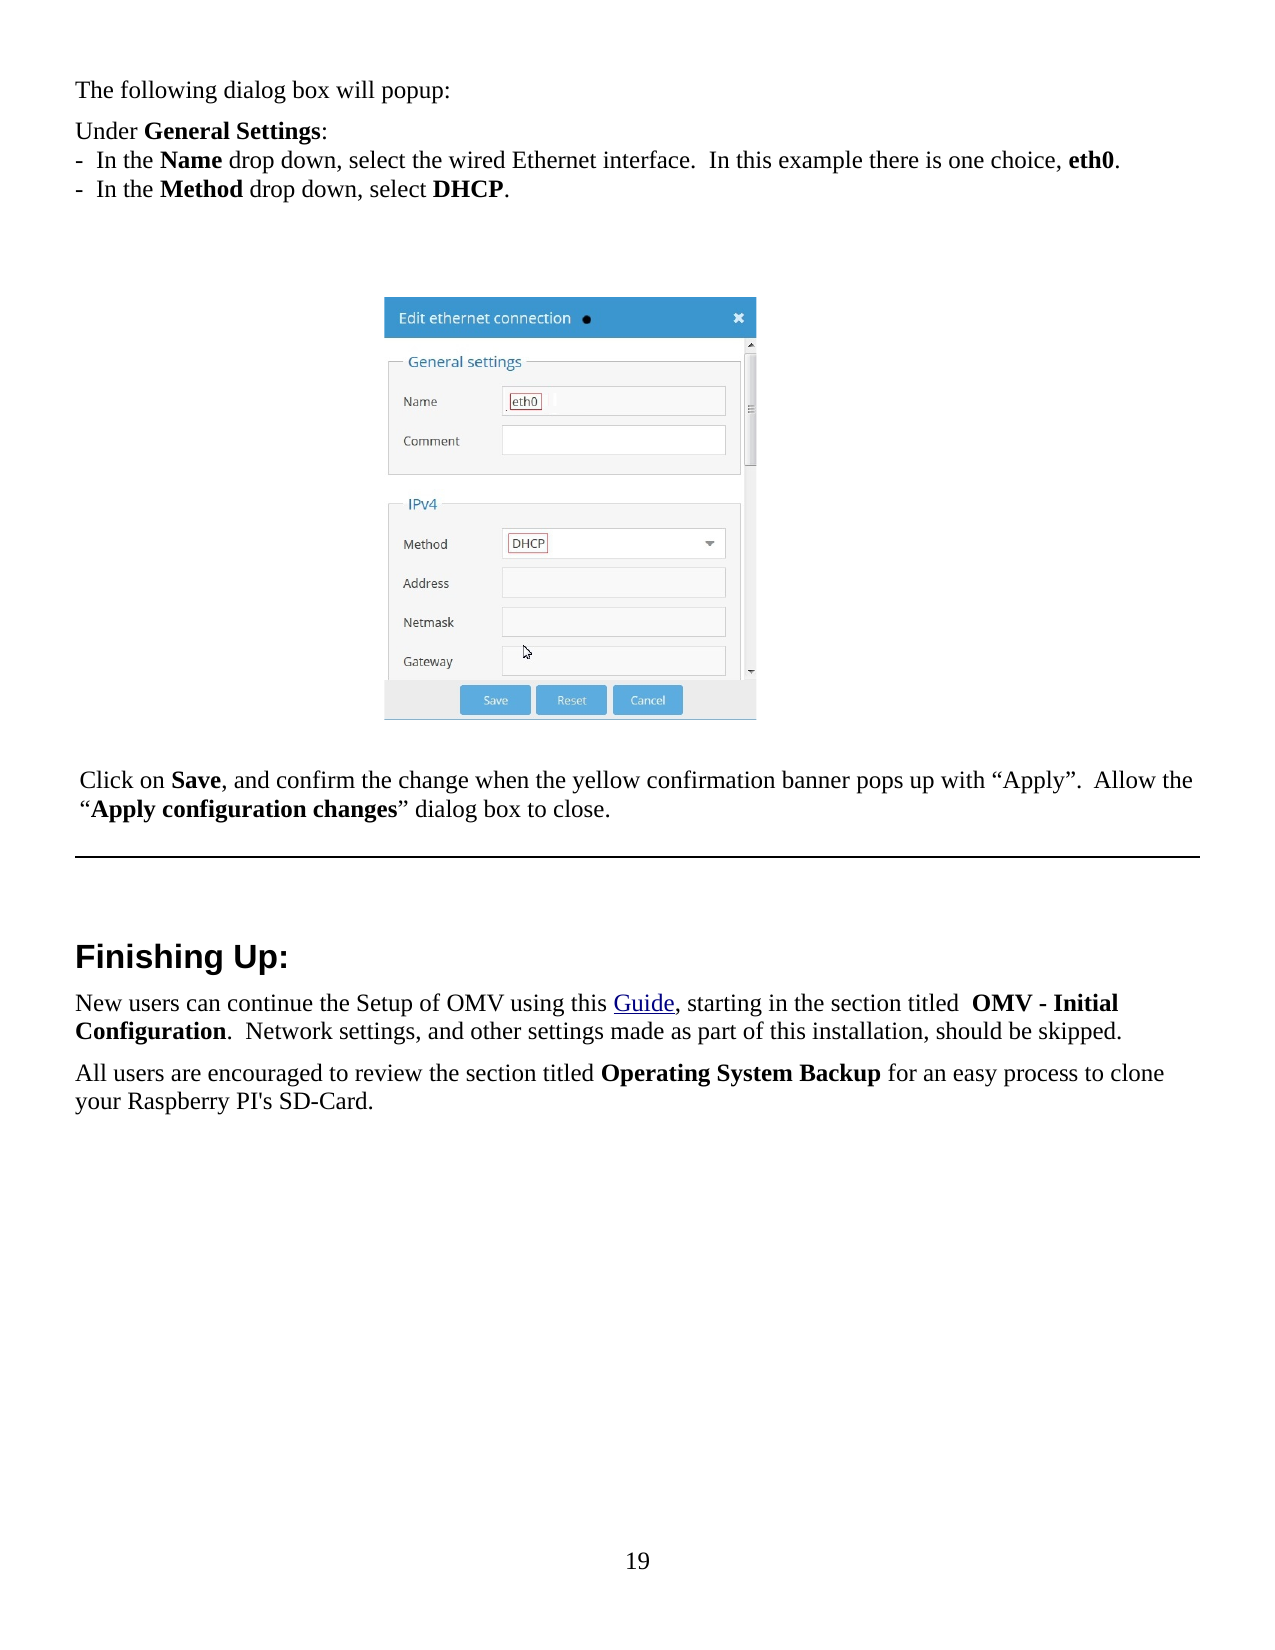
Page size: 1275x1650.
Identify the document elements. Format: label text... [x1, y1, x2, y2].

picture [384, 297, 757, 720]
text New users can continue the Setup of OMV using this Guide, starting in the section titled OMV - Initial Configuration. Network settings, and other settings made as part of this installation, should be skipped. [75, 988, 1200, 1045]
text Click on Save, and confirm the change when the yellow confirmation banner pops up with “Apply”. Allow the “Apply configuration changes” dialog box to close. [75, 761, 1200, 856]
text The following dialog box will popup: [75, 75, 1200, 104]
text All users are encouraged to review the section titled Operating System Backup for an easy process to clone your Raspberry PI's SD-Card. [75, 1058, 1200, 1115]
subtitle Finishing Up: [75, 937, 1200, 975]
text Under General Settings: - In the Name drop down, select the wired Ethernet interface. In this example there is one choice, eth0. - In the Method drop down, select DHCP. [75, 116, 1200, 202]
